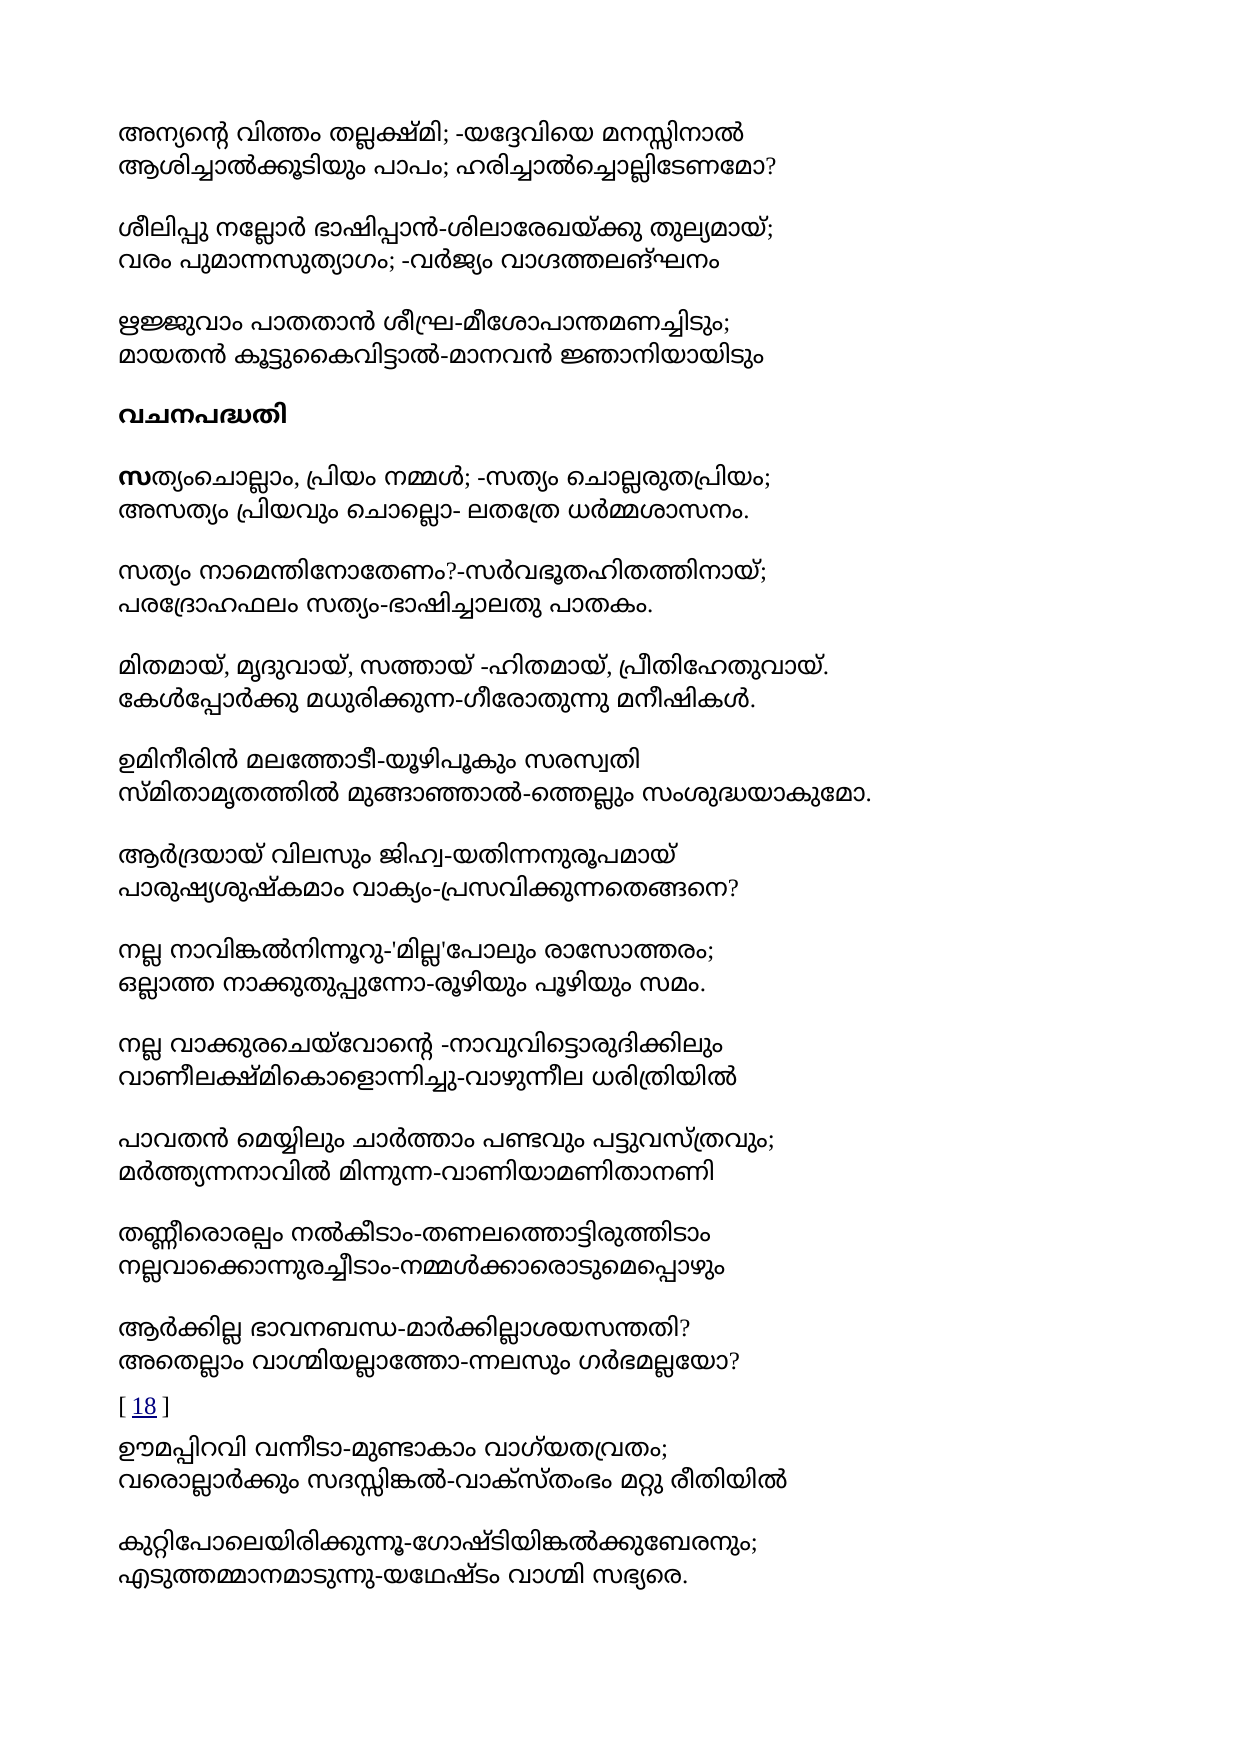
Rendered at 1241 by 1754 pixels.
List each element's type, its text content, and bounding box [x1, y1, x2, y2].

text ഊമപ്പിറവി വന്നീടാ-മുണ്ടാകാം വാഗ്‌യതവ്രതം; വരൊല്ലാർക്കും സദസ്സിങ്കൽ-വാക്സ്തംഭം മറ്റു രീതിയിൽ കുറ്റിപോലെയിരിക്കുന്നൂ-ഗോഷ്ടിയിങ്കൽക്കുബേരനും; എടുത്തമ്മാനമാടുന്നു-യഥേഷ്ടം വാഗ്മി സഭ്യരെ. [118, 1433, 1122, 1622]
text [ 18 ] [118, 1391, 1122, 1420]
text അന്യന്റെ വിത്തം തല്ലക്ഷ്മി; -യദ്ദേവിയെ മനസ്സിനാൽ ആശിച്ചാൽക്കൂടിയും പാപം; ഹരിച്ചാൽച്ചൊല്ലിടേണമോ? ശീലിപ്പു നല്ലോർ ഭാഷിപ്പാൻ-ശിലാരേഖയ്ക്കു തുല്യമായ്; വരം പുമാന്നസുത്യാഗം; -വർജ്യം വാഗ്ദത്തലങ്ഘനം ഋജ്ജുവാം പാതതാൻ ശീഘ്ര-മീശോപാന്തമണച്ചിടും; മായതൻ കൂട്ടുകൈവിട്ടാൽ-മാനവൻ ജ്ഞാനിയായിടും വചനപദ്ധതി സത്യംചൊല്ലാം, പ്രിയം നമ്മൾ; -സത്യം ചൊല്ലരുതപ്രിയം; അസത്യം പ്രിയവും ചൊല്ലൊ- ലതത്രേ ധർമ്മശാസനം. സത്യം നാമെന്തിനോതേണം?-സർവഭൂതഹിതത്തിനായ്; പരദ്രോഹഫലം സത്യം-ഭാഷിച്ചാലതു പാതകം. മിതമായ്, മൃദുവായ്, സത്തായ് -ഹിതമായ്, പ്രീതിഹേതുവായ്. കേൾപ്പോർക്കു മധുരിക്കുന്ന-ഗീരോതുന്നു മനീഷികൾ. ഉമിനീരിൻ മലത്തോടീ-യൂഴിപൂകും സരസ്വതി സ്മിതാമൃതത്തിൽ മുങ്ങാഞ്ഞാൽ-ത്തെല്ലും സംശുദ്ധയാകുമോ. ആർദ്രയായ് വിലസും ജിഹ്വ-യതിന്നനുരൂപമായ് പാരുഷ്യശുഷ്കമാം വാക്യം-പ്രസവിക്കുന്നതെങ്ങനെ? നല്ല നാവിങ്കൽനിന്നൂറു-'മില്ല'പോലും രാസോത്തരം; ഒല്ലാത്ത നാക്കുതുപ്പുന്നോ-രൂഴിയും പൂഴിയും സമം. നല്ല വാക്കുരചെയ്‌വോന്റെ -നാവുവിട്ടൊരുദിക്കിലും വാണീലക്ഷ്മികൊളൊന്നിച്ചു-വാഴുന്നീല ധരിത്രിയിൽ പാവതൻ മെയ്യിലും ചാർത്താം പണ്ടവും പട്ടുവസ്ത്രവും; മർത്ത്യന്നനാവിൽ മിന്നുന്ന-വാണിയാമണിതാനണി തണ്ണീരൊരല്പം നൽകീടാം-തണലത്തൊട്ടിരുത്തിടാം നല്ലവാക്കൊന്നുരച്ചീടാം-നമ്മൾക്കാരൊടുമെപ്പൊഴും ആർക്കില്ല ഭാവനബന്ധ-മാർക്കില്ലാശയസന്തതി? അതെല്ലാം വാഗ്മിയല്ലാത്തോ-ന്നലസും ഗർഭമല്ലയോ? [118, 118, 1122, 1379]
